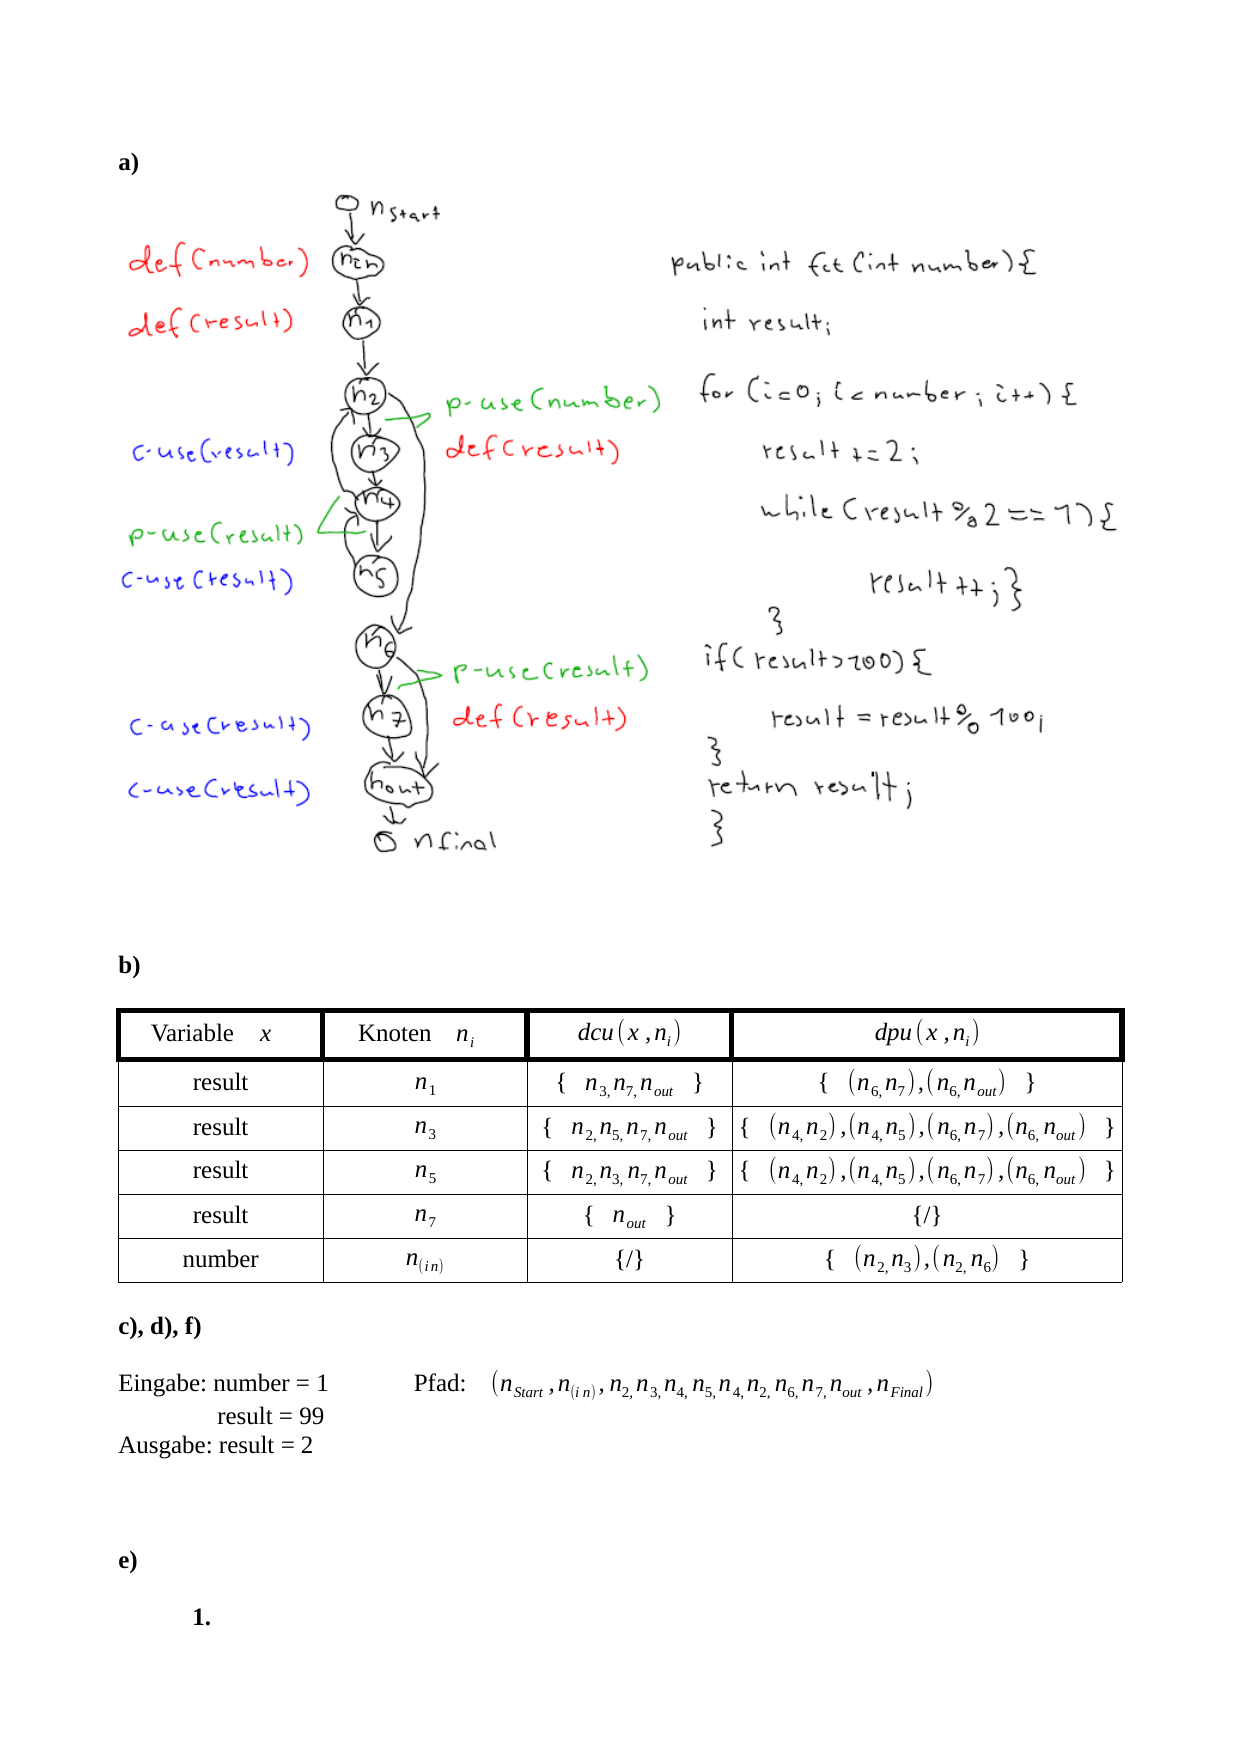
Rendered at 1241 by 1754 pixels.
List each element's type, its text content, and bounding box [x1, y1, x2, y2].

table_cell {} [528, 1107, 732, 1150]
table_header Knoten [325, 1013, 524, 1057]
text 1. [118, 1602, 1122, 1631]
table_cell [324, 1239, 527, 1282]
table_cell {} [733, 1239, 1122, 1282]
picture [118, 175, 1123, 950]
table_cell {/} [733, 1195, 1122, 1238]
table_header Variable [121, 1013, 320, 1057]
table_cell [324, 1107, 527, 1150]
text Ausgabe: result = 2 [118, 1430, 1122, 1459]
table_cell result [119, 1107, 323, 1150]
table_cell [324, 1151, 527, 1194]
table_header [530, 1013, 729, 1057]
text result = 99 [118, 1401, 1122, 1430]
table_header [734, 1013, 1119, 1057]
table_cell {} [528, 1062, 732, 1106]
table_cell {} [733, 1107, 1122, 1150]
table_cell {} [733, 1062, 1122, 1106]
text a) [118, 147, 1122, 175]
table_cell result [119, 1195, 323, 1238]
table_cell {/} [528, 1239, 732, 1282]
table_cell {} [528, 1195, 732, 1238]
table_cell result [119, 1062, 323, 1106]
table_cell {} [528, 1151, 732, 1194]
text Eingabe: number = 1 Pfad: [118, 1368, 1122, 1401]
text b) [118, 950, 1122, 979]
text e) [118, 1545, 1122, 1574]
text c), d), f) [118, 1311, 1122, 1339]
table_cell [324, 1195, 527, 1238]
table_cell [324, 1062, 527, 1106]
table_cell {} [733, 1151, 1122, 1194]
table_cell number [119, 1239, 323, 1282]
table_cell result [119, 1151, 323, 1194]
